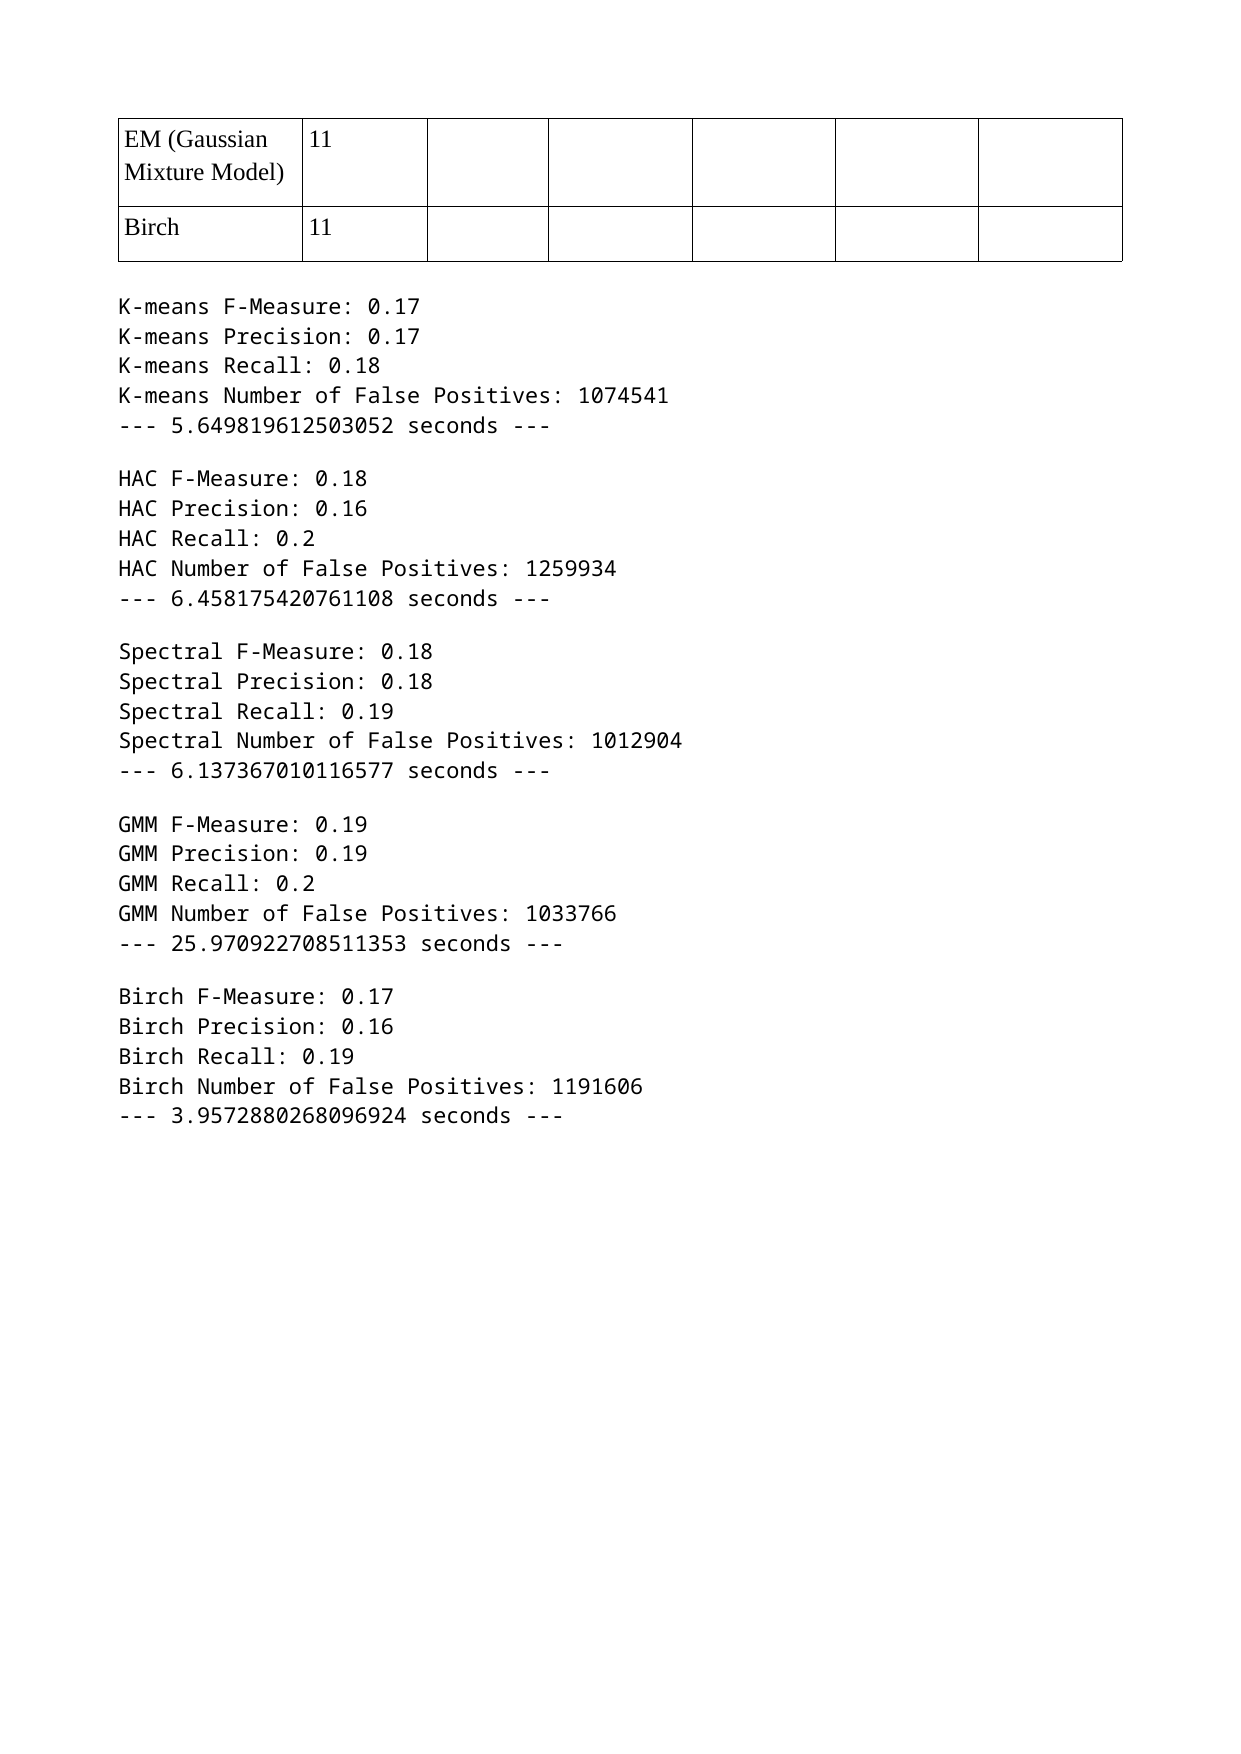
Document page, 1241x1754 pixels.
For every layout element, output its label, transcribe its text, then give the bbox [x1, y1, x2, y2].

text HAC Precision: 0.16 [118, 493, 1122, 523]
text HAC Recall: 0.2 [118, 523, 1122, 553]
text Spectral Precision: 0.18 [118, 666, 1122, 696]
text Birch Number of False Positives: 1191606 [118, 1071, 1122, 1100]
text HAC F-Measure: 0.18 [118, 463, 1122, 493]
table_cell [836, 207, 978, 261]
text --- 25.970922708511353 seconds --- [118, 928, 1122, 958]
text GMM Precision: 0.19 [118, 838, 1122, 868]
text K-means Recall: 0.18 [118, 350, 1122, 380]
table_cell EM (Gaussian Mixture Model) [119, 119, 302, 206]
text Spectral Number of False Positives: 1012904 [118, 725, 1122, 755]
text K-means Precision: 0.17 [118, 321, 1122, 350]
table_cell [693, 207, 835, 261]
table_cell [428, 207, 548, 261]
text K-means Number of False Positives: 1074541 [118, 380, 1122, 410]
text Birch Precision: 0.16 [118, 1011, 1122, 1041]
table_cell 11 [303, 119, 427, 206]
table_cell [693, 119, 835, 206]
text Spectral Recall: 0.19 [118, 696, 1122, 725]
text Spectral F-Measure: 0.18 [118, 636, 1122, 666]
table_cell Birch [119, 207, 302, 261]
text HAC Number of False Positives: 1259934 [118, 553, 1122, 583]
text --- 5.649819612503052 seconds --- [118, 410, 1122, 440]
text GMM Recall: 0.2 [118, 868, 1122, 898]
text --- 6.458175420761108 seconds --- [118, 583, 1122, 612]
text --- 3.9572880268096924 seconds --- [118, 1100, 1122, 1130]
text Birch Recall: 0.19 [118, 1041, 1122, 1071]
table_cell [549, 207, 692, 261]
table_cell [979, 119, 1122, 206]
table_cell [549, 119, 692, 206]
table_cell [428, 119, 548, 206]
text Birch F-Measure: 0.17 [118, 981, 1122, 1011]
text K-means F-Measure: 0.17 [118, 291, 1122, 321]
text GMM Number of False Positives: 1033766 [118, 898, 1122, 928]
table_cell [836, 119, 978, 206]
table_cell 11 [303, 207, 427, 261]
text --- 6.137367010116577 seconds --- [118, 755, 1122, 785]
text GMM F-Measure: 0.19 [118, 809, 1122, 838]
table_cell [979, 207, 1122, 261]
